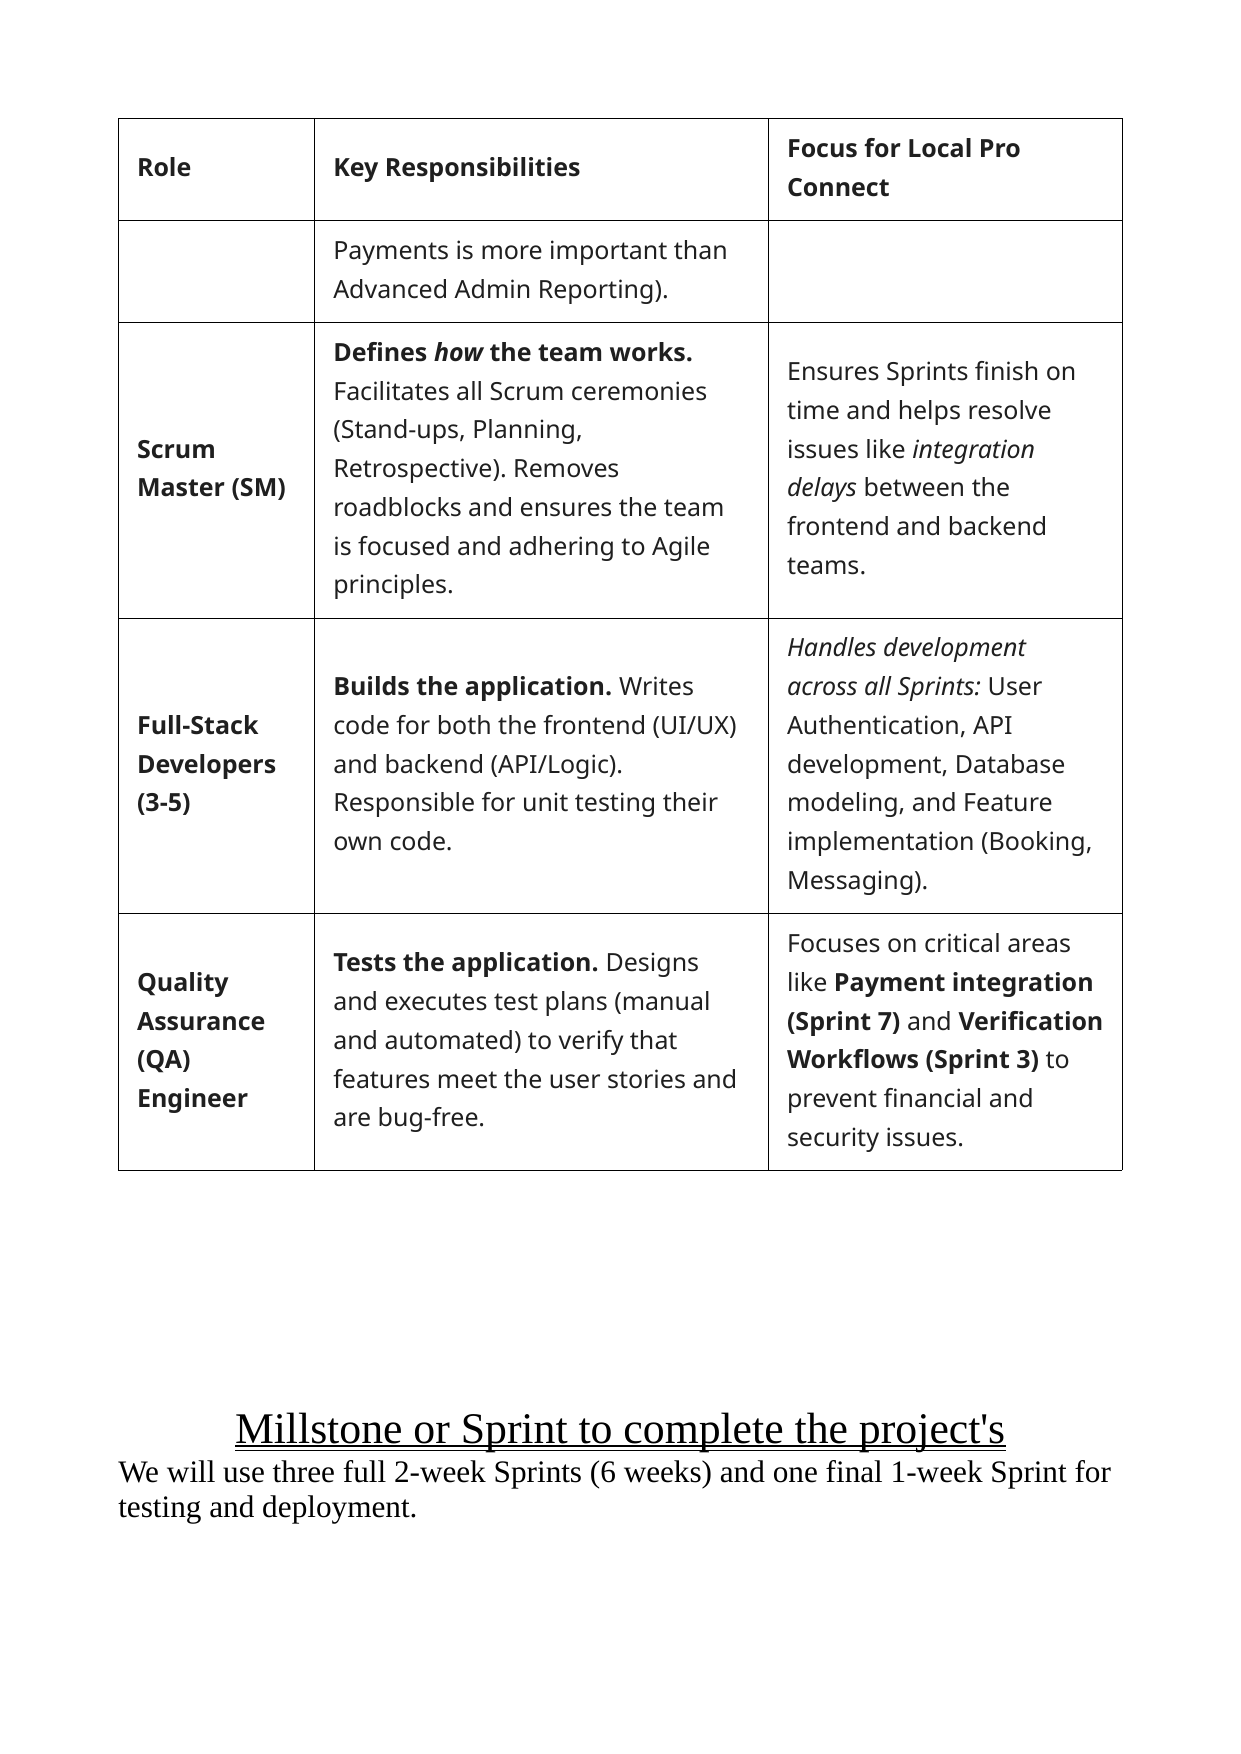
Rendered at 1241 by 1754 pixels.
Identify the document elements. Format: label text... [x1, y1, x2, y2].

table_cell Quality Assurance (QA) Engineer [119, 914, 314, 1170]
table_cell Builds the application. Writes code for both the frontend (UI/UX) and backend (API/Logic). Responsible for unit testing their own code. [315, 619, 768, 913]
text Millstone or Sprint to complete the project's [118, 1402, 1122, 1453]
table_cell Payments is more important than Advanced Admin Reporting). [315, 221, 768, 322]
table_cell Scrum Master (SM) [119, 323, 314, 617]
table_cell Full-Stack Developers (3-5) [119, 619, 314, 913]
table_header Role [119, 119, 314, 220]
table_cell Tests the application. Designs and executes test plans (manual and automated) to verify that features meet the user stories and are bug-free. [315, 914, 768, 1170]
table_header Key Responsibilities [315, 119, 768, 220]
table_cell [769, 221, 1122, 322]
table_cell Handles development across all Sprints: User Authentication, API development, Database modeling, and Feature implementation (Booking, Messaging). [769, 619, 1122, 913]
table_cell Defines how the team works. Facilitates all Scrum ceremonies (Stand-ups, Planning, Retrospective). Removes roadblocks and ensures the team is focused and adhering to Agile principles. [315, 323, 768, 617]
table_header Focus for Local Pro Connect [769, 119, 1122, 220]
table_cell Focuses on critical areas like Payment integration (Sprint 7) and Verification Workflows (Sprint 3) to prevent financial and security issues. [769, 914, 1122, 1170]
text We will use three full 2-week Sprints (6 weeks) and one final 1-week Sprint for testing and deployment. [118, 1453, 1122, 1525]
table_cell Ensures Sprints finish on time and helps resolve issues like integration delays between the frontend and backend teams. [769, 323, 1122, 617]
table_cell [119, 221, 314, 322]
